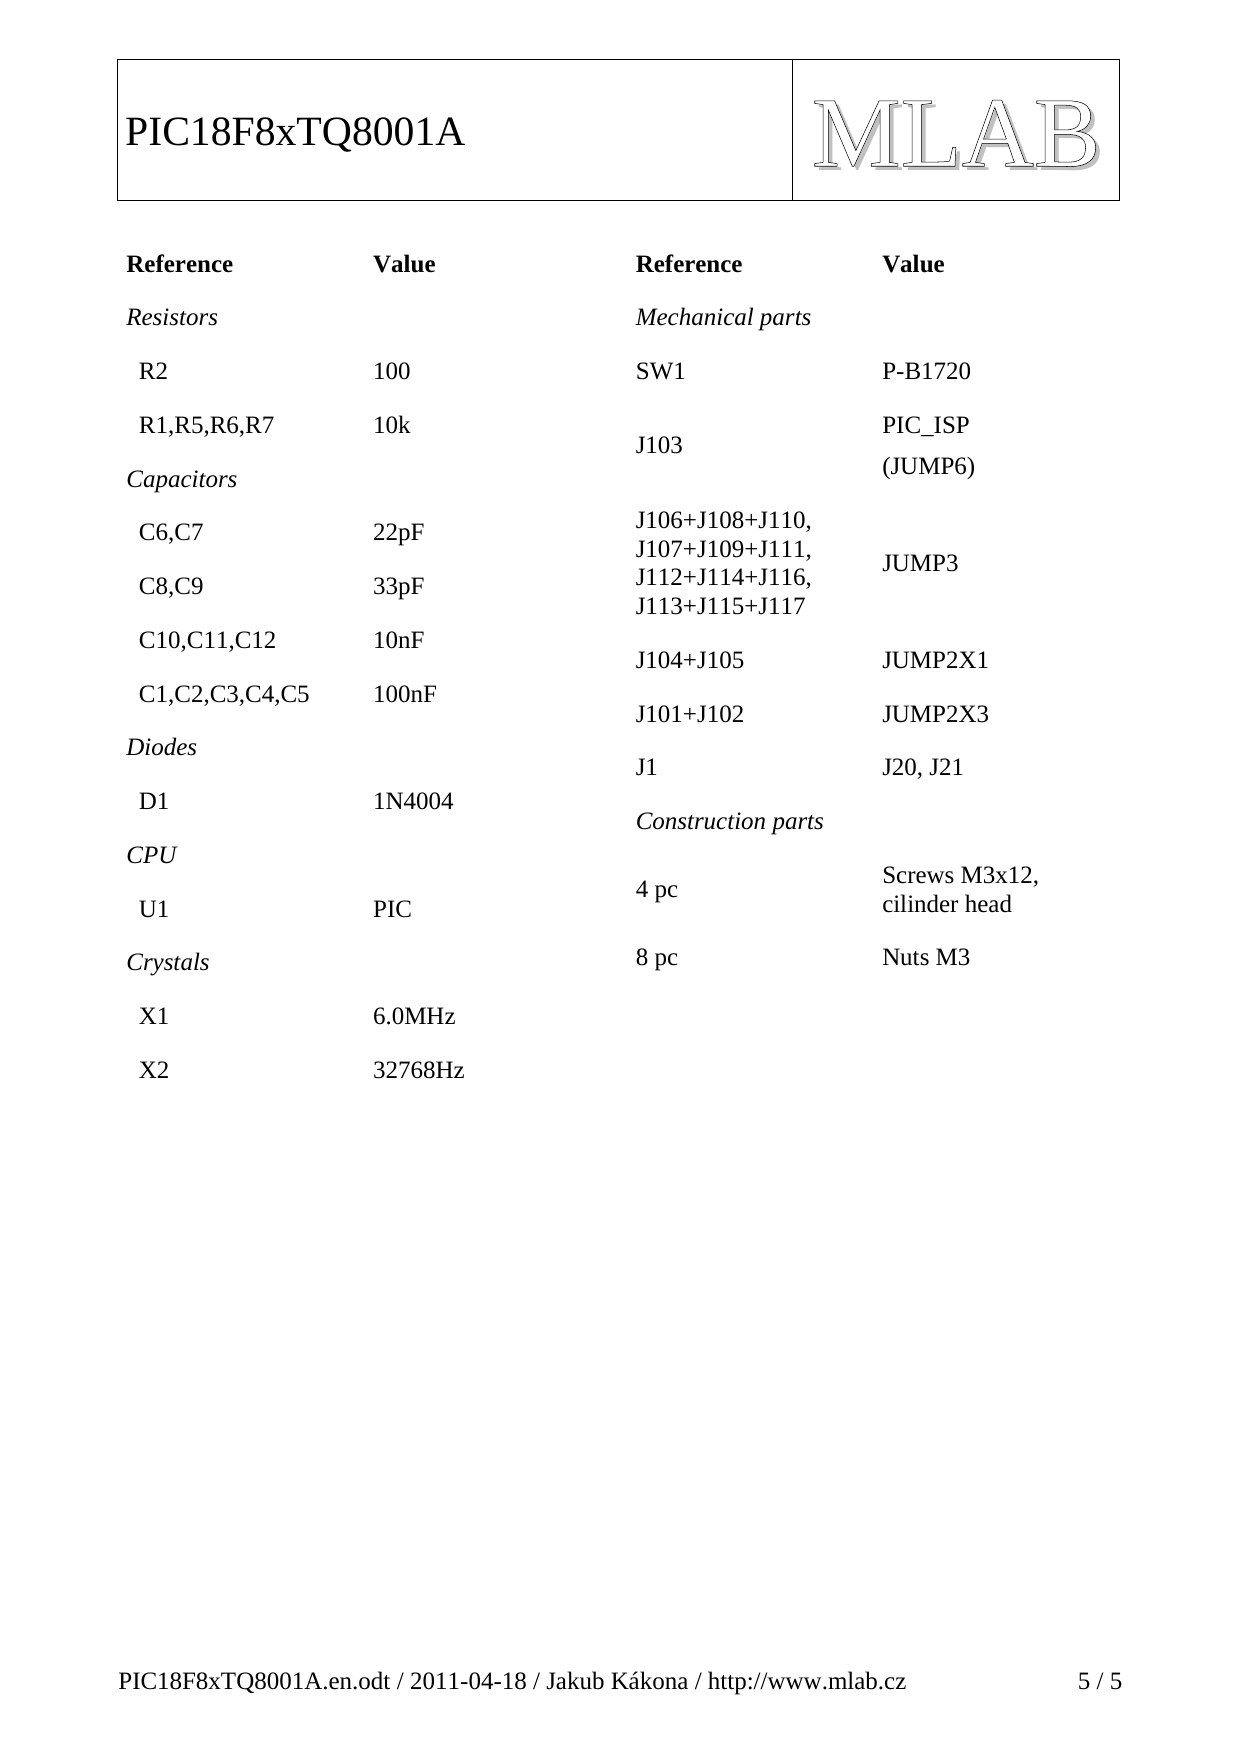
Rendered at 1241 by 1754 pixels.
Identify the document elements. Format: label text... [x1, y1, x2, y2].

table_header [620, 236, 1129, 1096]
table_cell [628, 1038, 875, 1091]
table_cell J106+J108+J110, J107+J109+J111, J112+J114+J116, J113+J115+J117 [628, 493, 875, 632]
table_cell R1,R5,R6,R7 [119, 398, 366, 451]
table_cell X2 [119, 1043, 366, 1096]
table_cell 22pF [366, 505, 612, 559]
table_cell Capacitors [119, 451, 612, 505]
table_cell C6,C7 [119, 505, 366, 559]
table_cell J20, J21 [875, 740, 1121, 794]
table_header Reference [628, 236, 875, 290]
table_cell D1 [119, 774, 366, 827]
table_cell CPU [119, 828, 612, 881]
table_cell J1 [628, 740, 875, 794]
table_cell J104+J105 [628, 633, 875, 686]
table_cell 8 pc [628, 930, 875, 984]
table_cell Crystals [119, 935, 612, 989]
table_cell JUMP2X1 [875, 633, 1121, 686]
table_cell Screws M3x12, cilinder head [875, 848, 1121, 930]
table_cell Mechanical parts [628, 290, 1121, 344]
table_cell Resistors [119, 290, 612, 344]
table_cell 4 pc [628, 848, 875, 930]
table_cell SW1 [628, 344, 875, 397]
table_cell Diodes [119, 720, 612, 774]
table_cell 6.0MHz [366, 989, 612, 1042]
table_cell [875, 984, 1121, 1037]
table_cell 100 [366, 344, 612, 397]
table_cell Nuts M3 [875, 930, 1121, 984]
table_cell 10nF [366, 613, 612, 666]
table_cell [628, 984, 875, 1037]
table_cell Construction parts [628, 794, 1121, 847]
table_cell R2 [119, 344, 366, 397]
table_cell 10k [366, 398, 612, 451]
table_cell J103 [628, 398, 875, 492]
table_cell [875, 1038, 1121, 1091]
table_cell 33pF [366, 559, 612, 612]
table_cell U1 [119, 881, 366, 935]
table_cell JUMP3 [875, 493, 1121, 632]
table_cell PIC_ISP (JUMP6) [875, 398, 1121, 492]
table_cell 1N4004 [366, 774, 612, 827]
table_cell C1,C2,C3,C4,C5 [119, 666, 366, 720]
table_cell X1 [119, 989, 366, 1042]
table_header [111, 236, 620, 1096]
table_cell P-B1720 [875, 344, 1121, 397]
table_header Reference [119, 236, 366, 290]
table_cell JUMP2X3 [875, 686, 1121, 740]
table_header Value [875, 236, 1121, 290]
table_cell 32768Hz [366, 1043, 612, 1096]
table_cell PIC [366, 881, 612, 935]
table_cell 100nF [366, 666, 612, 720]
table_header Value [366, 236, 612, 290]
table_cell C8,C9 [119, 559, 366, 612]
table_cell J101+J102 [628, 686, 875, 740]
table_cell C10,C11,C12 [119, 613, 366, 666]
